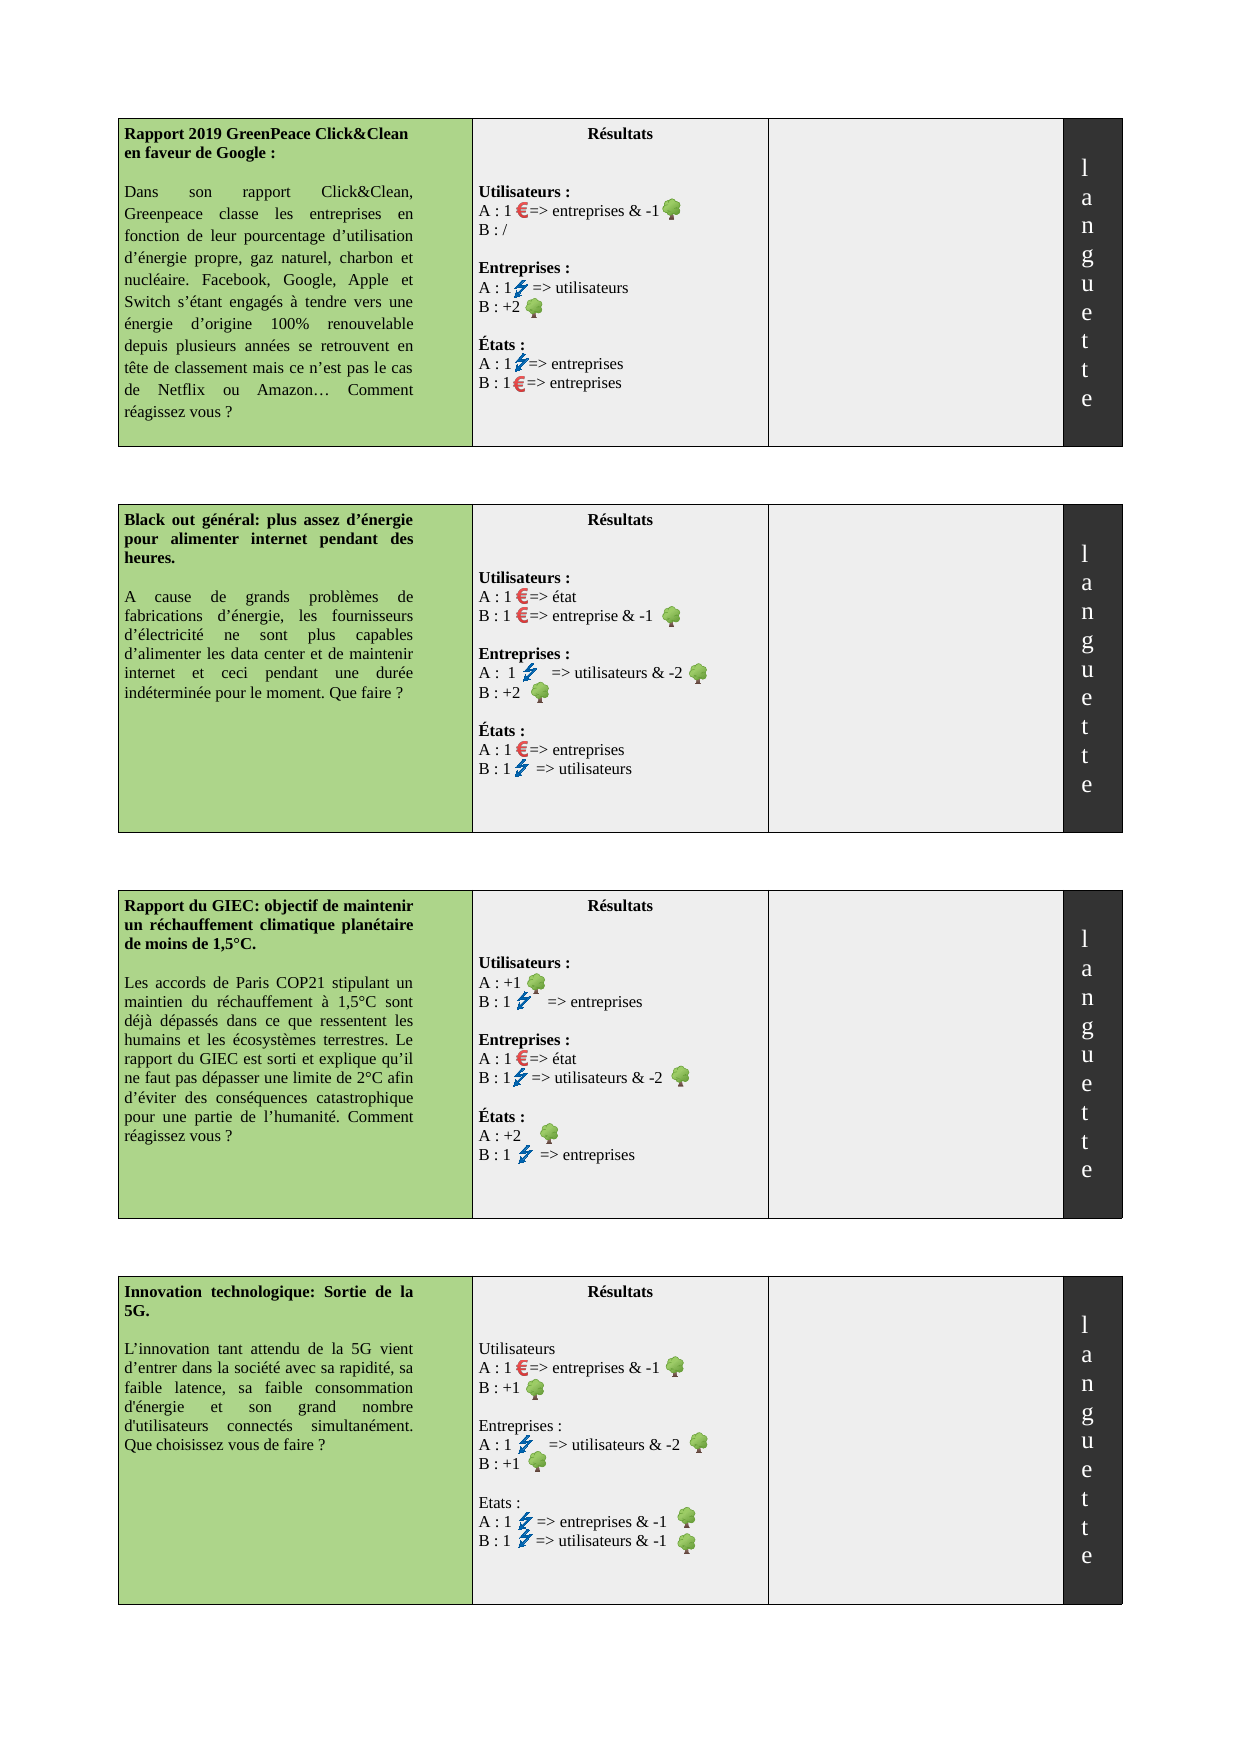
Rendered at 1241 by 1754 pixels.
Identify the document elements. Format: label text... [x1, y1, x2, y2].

table_header [769, 1277, 1063, 1604]
picture [514, 741, 530, 757]
table_header Résultats Utilisateurs : A : +1 B : 1 => entreprises Entreprises : A : 1 => état B : 1 => utilisateurs & -2 États : A : +2 B : 1 => entreprises [473, 891, 768, 1218]
table_header A : 1 => entreprises & -1 B : / Entreprises : A : 1 => utilisateurs B : +2 États : A : 1 => entreprises B : 1 => entreprises [473, 203, 768, 446]
table_header Black out général: plus assez d’énergie pour alimenter internet pendant des heures. A cause de grands problèmes de fabrications d’énergie, les fournisseurs d’électricité ne sont plus capables d’alimenter les data center et de maintenir internet et ceci pendant une durée indéterminée pour le moment. Que faire ? [119, 505, 472, 832]
table_header Innovation technologique: Sortie de la 5G. L’innovation tant attendu de la 5G vient d’entrer dans la société avec sa rapidité, sa faible latence, sa faible consommation d'énergie et son grand nombre d'utilisateurs connectés simultanément. Que choisissez vous de faire ? [119, 1277, 472, 1604]
table_header l a n g u e t t e [1064, 505, 1122, 832]
picture [514, 607, 530, 623]
table_header Résultats Utilisateurs : A : 1 => état [473, 505, 768, 603]
table_header Rapport 2019 GreenPeace Click&Clean en faveur de Google : Dans son rapport Click&Clean, Greenpeace classe les entreprises en fonction de leur pourcentage d’utilisation d’énergie propre, gaz naturel, charbon et nucléaire. Facebook, Google, Apple et Switch s’étant engagés à tendre vers une énergie d’origine 100% renouvelable depuis plusieurs années se retrouvent en tête de classement mais ce n’est pas le cas de Netflix ou Amazon… Comment réagissez vous ? [119, 119, 472, 446]
picture [514, 1050, 530, 1066]
picture [514, 588, 530, 604]
table_header [769, 119, 1063, 446]
table_header B : 1 => entreprise & -1 Entreprises : A : 1 => utilisateurs & -2 B : +2 États : A : 1 => entreprises B : 1 => utilisateurs [473, 608, 768, 832]
table_header [769, 891, 1063, 1218]
table_header l a n g u e t t e [1064, 119, 1122, 446]
table_header l a n g u e t t e [1064, 891, 1122, 1218]
table_header Résultats Utilisateurs A : 1 => entreprises & -1 B : +1 Entreprises : A : 1 => utilisateurs & -2 B : +1 Etats : A : 1 => entreprises & -1 B : 1 => utilisateurs & -1 [473, 1277, 768, 1604]
table_header Rapport du GIEC: objectif de maintenir un réchauffement climatique planétaire de moins de 1,5°C. Les accords de Paris COP21 stipulant un maintien du réchauffement à 1,5°C sont déjà dépassés dans ce que ressentent les humains et les écosystèmes terrestres. Le rapport du GIEC est sorti et explique qu’il ne faut pas dépasser une limite de 2°C afin d’éviter des conséquences catastrophique pour une partie de l’humanité. Comment réagissez vous ? [119, 891, 472, 1218]
table_header [769, 505, 1063, 832]
picture [514, 202, 530, 218]
table_header l a n g u e t t e [1064, 1277, 1122, 1604]
table_header Résultats Utilisateurs : [473, 119, 768, 202]
picture [514, 1360, 530, 1376]
picture [511, 376, 527, 392]
